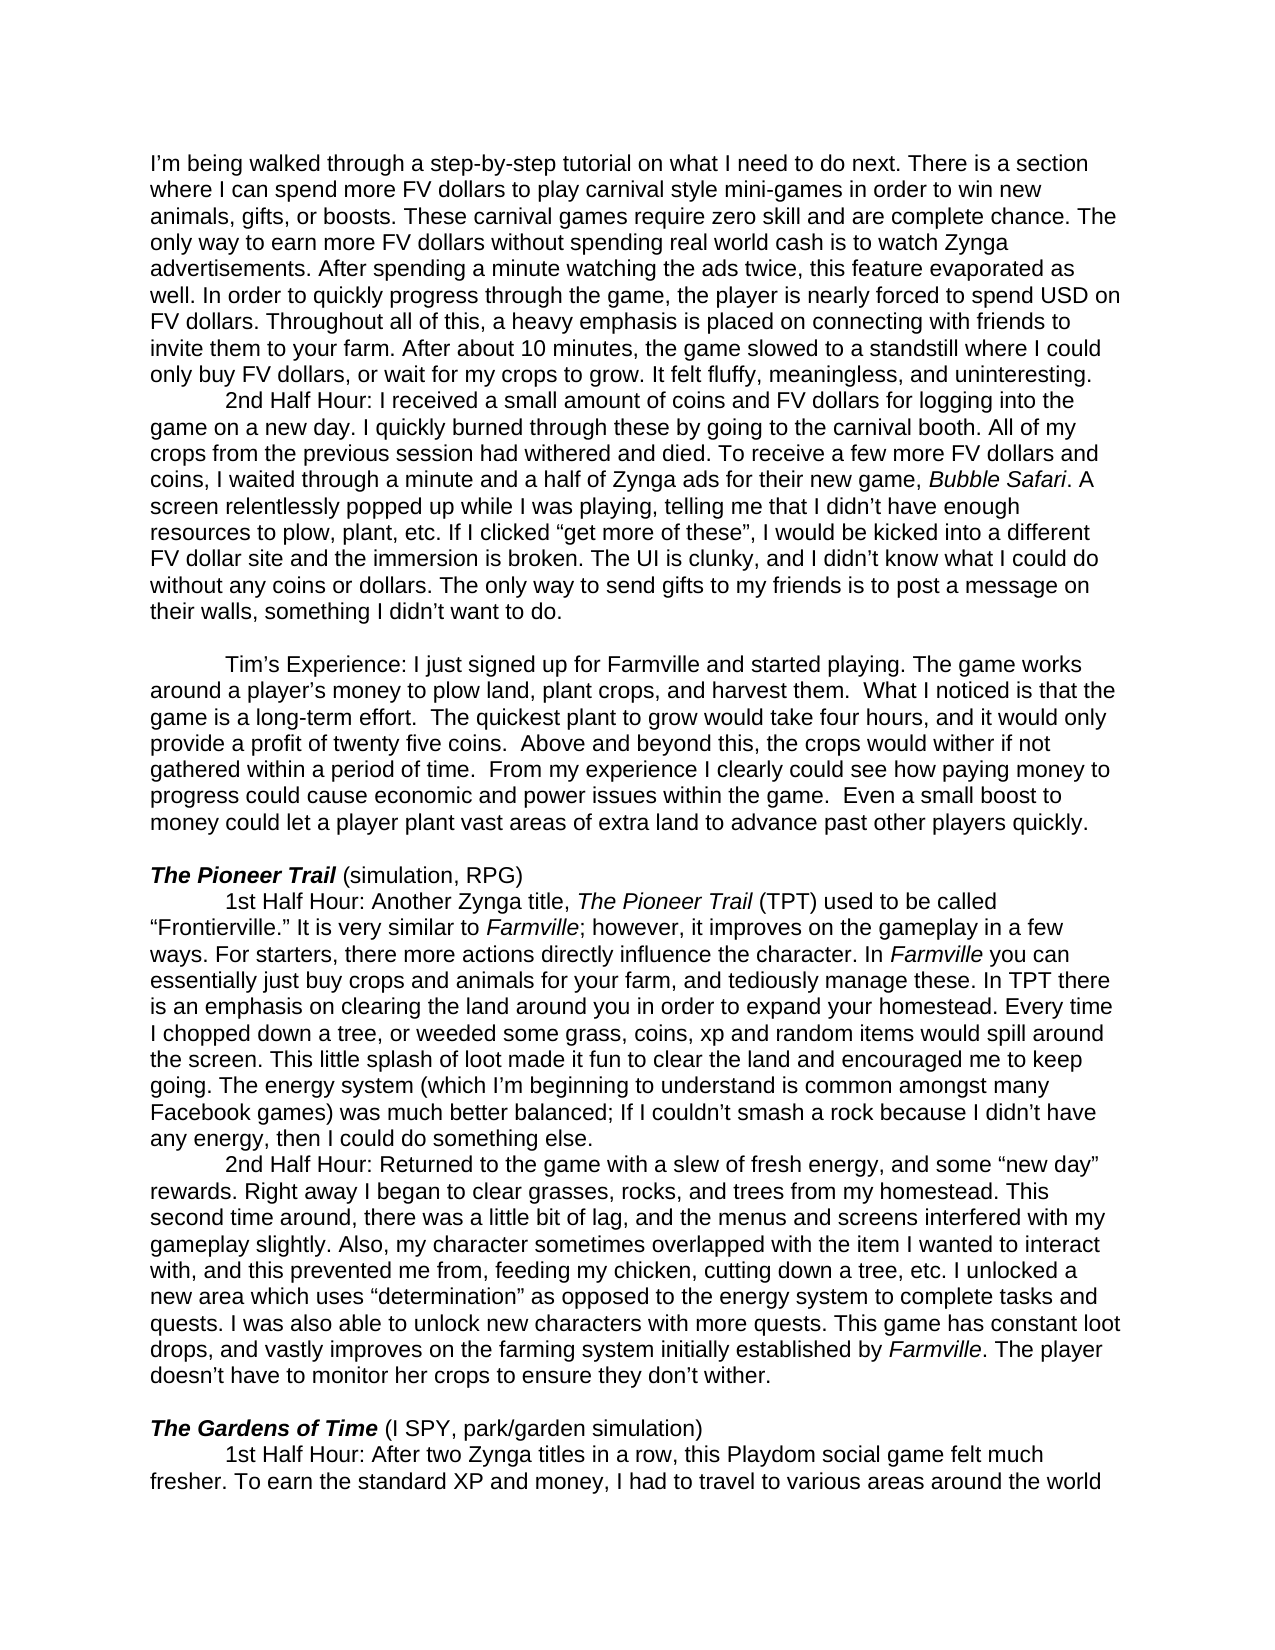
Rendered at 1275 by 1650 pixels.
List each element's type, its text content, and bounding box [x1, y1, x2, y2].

text 2nd Half Hour: I received a small amount of coins and FV dollars for logging into the game on a new day. I quickly burned through these by going to the carnival booth. All of my crops from the previous session had withered and died. To receive a few more FV dollars and coins, I waited through a minute and a half of Zynga ads for their new game, Bubble Safari. A screen relentlessly popped up while I was playing, telling me that I didn’t have enough resources to plow, plant, etc. If I clicked “get more of these”, I would be kicked into a different FV dollar site and the immersion is broken. The UI is clunky, and I didn’t know what I could do without any coins or dollars. The only way to send gifts to my friends is to post a message on their walls, something I didn’t want to do. [150, 387, 1125, 624]
text I’m being walked through a step-by-step tutorial on what I need to do next. There is a section where I can spend more FV dollars to play carnival style mini-games in order to win new animals, gifts, or boosts. These carnival games require zero skill and are complete chance. The only way to earn more FV dollars without spending real world cash is to watch Zynga advertisements. After spending a minute watching the ads twice, this feature evaporated as well. In order to quickly progress through the game, the player is nearly forced to spend USD on FV dollars. Throughout all of this, a heavy emphasis is placed on connecting with friends to invite them to your farm. After about 10 minutes, the game slowed to a standstill where I could only buy FV dollars, or wait for my crops to grow. It felt fluffy, meaningless, and uninteresting. [150, 150, 1125, 387]
text The Gardens of Time (I SPY, park/garden simulation) [150, 1415, 1125, 1441]
text 1st Half Hour: Another Zynga title, The Pioneer Trail (TPT) used to be called “Frontierville.” It is very similar to Farmville; however, it improves on the gameplay in a few ways. For starters, there more actions directly influence the character. In Farmville you can essentially just buy crops and animals for your farm, and tediously manage these. In TPT there is an emphasis on clearing the land around you in order to expand your homestead. Every time I chopped down a tree, or weeded some grass, coins, xp and random items would spill around the screen. This little splash of loot made it fun to clear the land and encouraged me to keep going. The energy system (which I’m beginning to understand is common amongst many Facebook games) was much better balanced; If I couldn’t smash a rock because I didn’t have any energy, then I could do something else. [150, 888, 1125, 1151]
text Tim’s Experience: I just signed up for Farmville and started playing. The game works around a player’s money to plow land, plant crops, and harvest them. What I noticed is that the game is a long-term effort. The quickest plant to grow would take four hours, and it would only provide a profit of twenty five coins. Above and beyond this, the crops would wither if not gathered within a period of time. From my experience I clearly could see how paying money to progress could cause economic and power issues within the game. Even a small boost to money could let a player plant vast areas of extra land to advance past other players quickly. [150, 651, 1125, 835]
text 1st Half Hour: After two Zynga titles in a row, this Playdom social game felt much fresher. To earn the standard XP and money, I had to travel to various areas around the world [150, 1441, 1125, 1494]
text 2nd Half Hour: Returned to the game with a slew of fresh energy, and some “new day” rewards. Right away I began to clear grasses, rocks, and trees from my homestead. This second time around, there was a little bit of lag, and the menus and screens interfered with my gameplay slightly. Also, my character sometimes overlapped with the item I wanted to interact with, and this prevented me from, feeding my chicken, cutting down a tree, etc. I unlocked a new area which uses “determination” as opposed to the energy system to complete tasks and quests. I was also able to unlock new characters with more quests. This game has constant loot drops, and vastly improves on the farming system initially established by Farmville. The player doesn’t have to monitor her crops to ensure they don’t wither. [150, 1151, 1125, 1389]
text The Pioneer Trail (simulation, RPG) [150, 862, 1125, 888]
